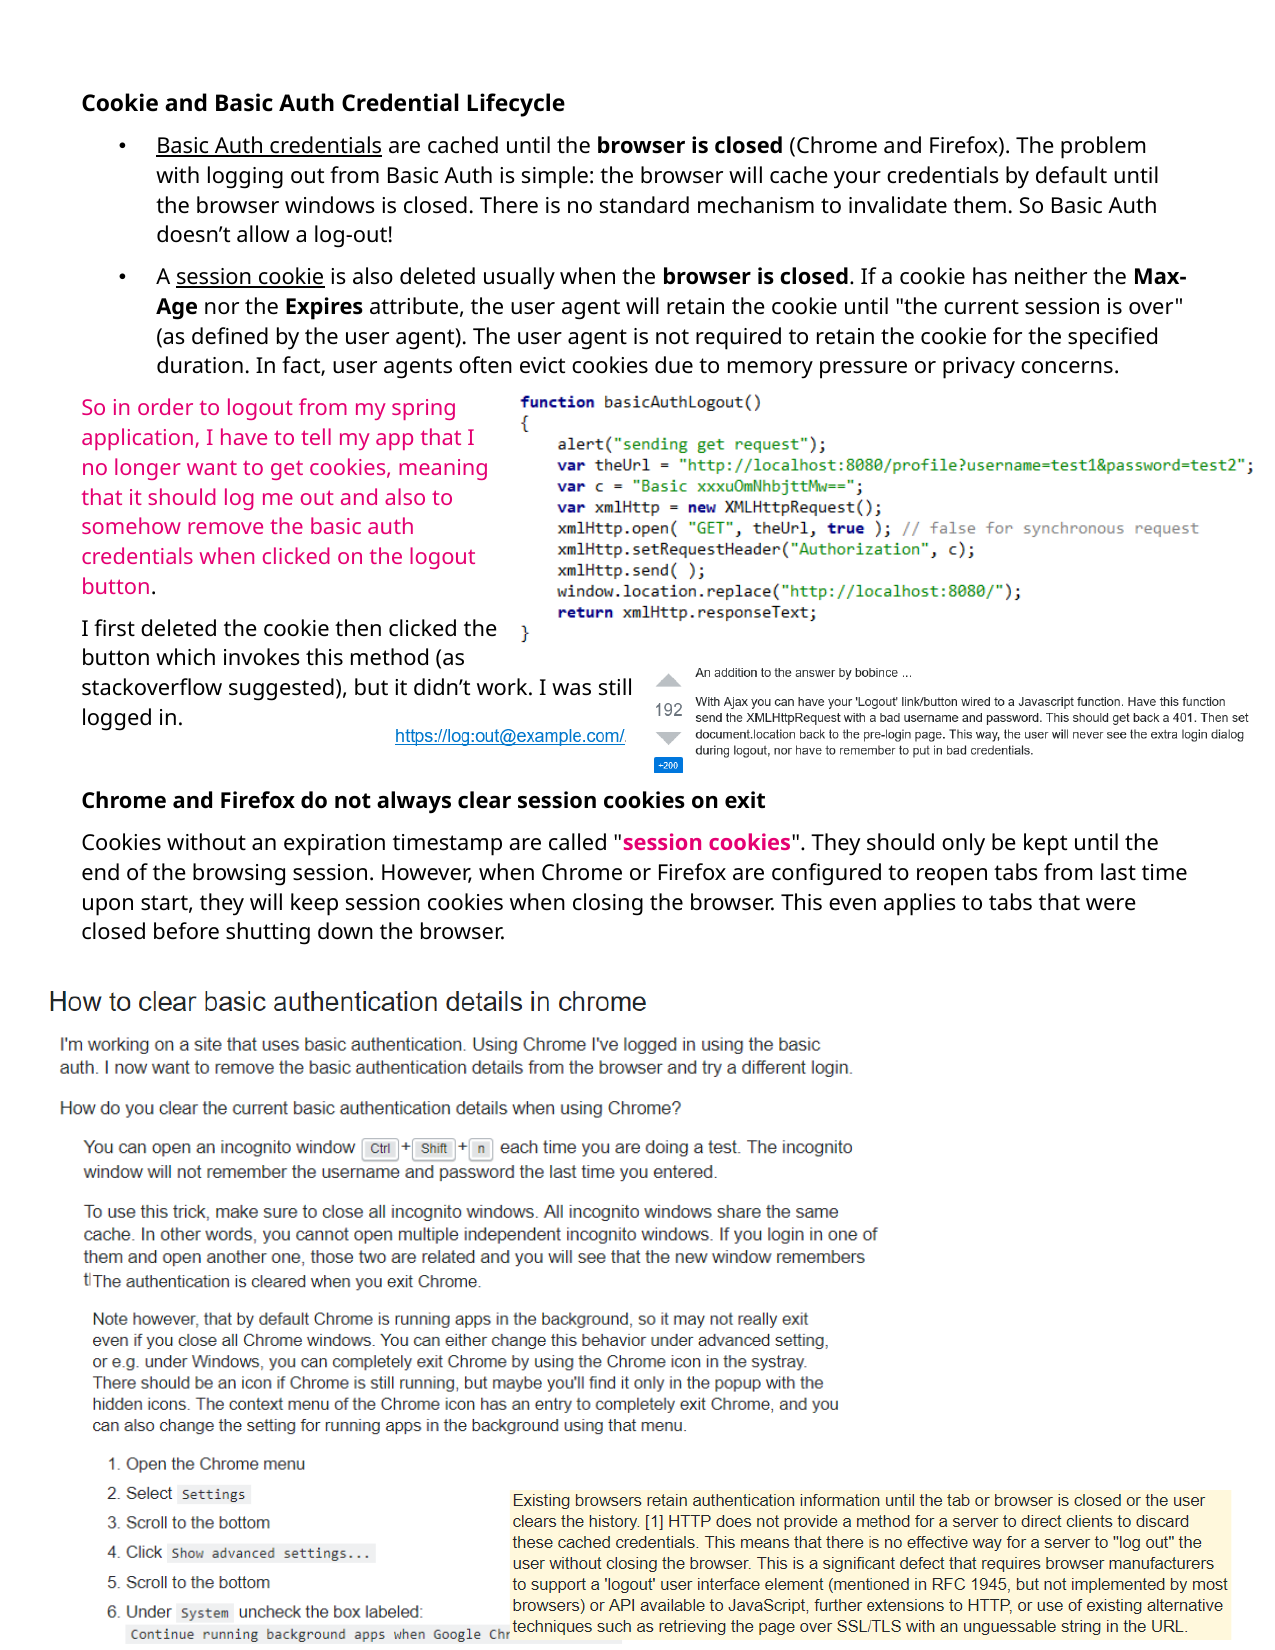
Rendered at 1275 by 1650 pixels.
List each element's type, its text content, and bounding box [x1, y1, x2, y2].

picture [55, 1033, 856, 1122]
picture [392, 726, 626, 747]
text So in order to logout from my spring application, I have to tell my app that I no longer want to get cookies, meaning that it should log me out and also to somehow remove the basic auth credentials when clicked on the logout button. [81, 392, 518, 601]
picture [650, 665, 1251, 773]
picture [79, 1136, 1232, 1650]
text Cookies without an expiration timestamp are called "session cookies". They should only be kept until the end of the browsing session. However, when Chrome or Firefox are configured to reopen tabs from last time upon start, they will keep session cookies when closing the browser. This even applies to tabs that were closed before shutting down the browser. [81, 827, 1194, 946]
list A session cookie is also deleted usually when the browser is closed. If a cookie has neither the Max-Age nor the Expires attribute, the user agent will retain the cookie until "the current session is over" (as defined by the user agent). The user agent is not required to retain the cookie for the specified duration. In fact, user agents often evict cookies due to memory pressure or privacy concerns. [118, 261, 1194, 380]
picture [45, 984, 650, 1021]
text Cookie and Basic Auth Credential Lifecycle [81, 87, 1194, 118]
text Chrome and Firefox do not always clear session cookies on exit [81, 785, 1194, 815]
text I first deleted the cookie then clicked the button which invokes this method (as stackoverflow suggested), but it didn’t work. I was still logged in. [81, 613, 1194, 732]
list Basic Auth credentials are cached until the browser is closed (Chrome and Firefox). The problem with logging out from Basic Auth is simple: the browser will cache your credentials by default until the browser windows is closed. There is no standard mechanism to invalidate them. So Basic Auth doesn’t allow a log-out! [118, 130, 1194, 249]
picture [518, 390, 1261, 648]
